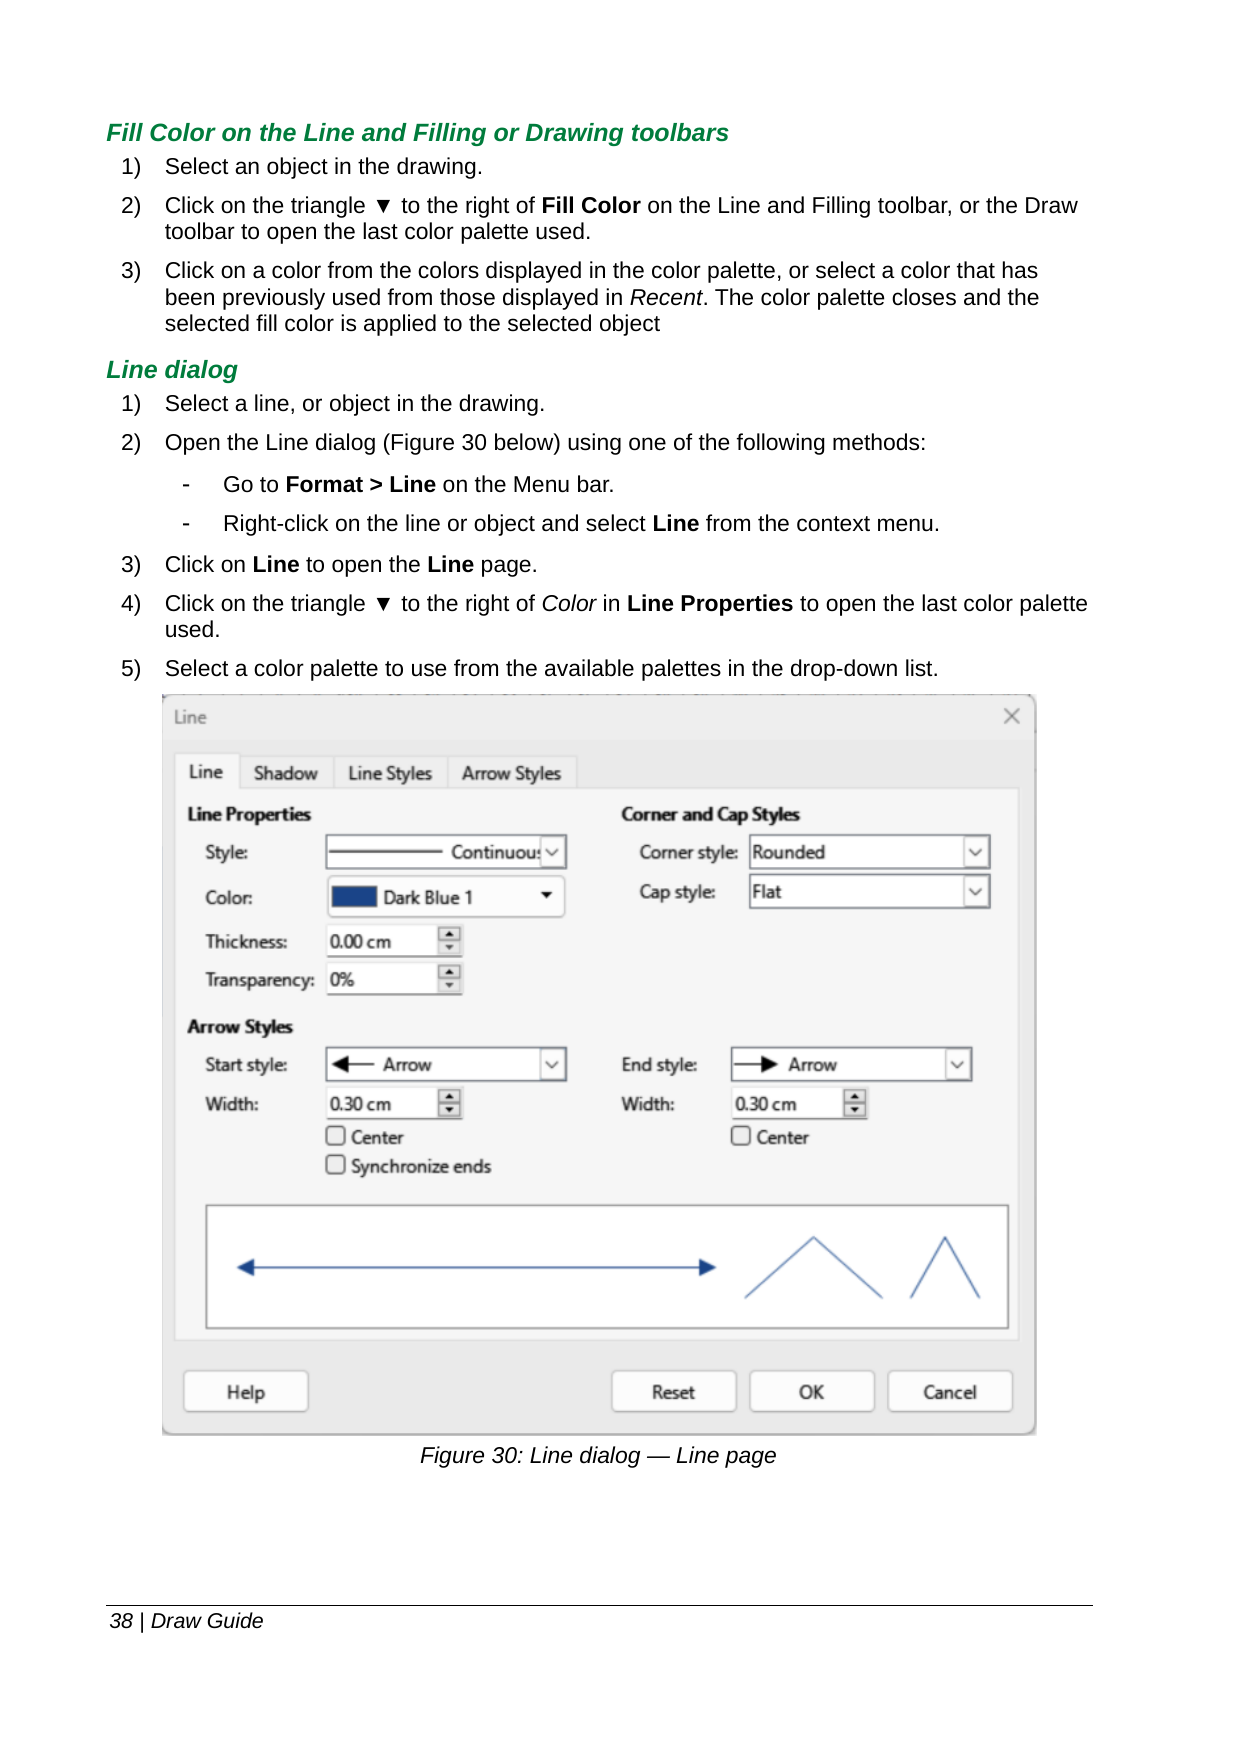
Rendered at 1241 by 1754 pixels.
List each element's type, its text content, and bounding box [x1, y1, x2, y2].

picture [162, 694, 1037, 1436]
subtitle Line dialog [106, 355, 1093, 384]
list Select a color palette to use from the available palettes in the drop-down list. [121, 655, 1093, 682]
list Select an object in the drawing. [121, 153, 1093, 179]
list Click on the triangle ▼ to the right of Fill Color on the Line and Filling toolbar, or the Draw toolbar to open the last color palette used. [121, 192, 1093, 245]
list Click on the triangle ▼ to the right of Color in Line Properties to open the last color palette used. [121, 590, 1093, 643]
subtitle Fill Color on the Line and Filling or Drawing toolbars [106, 118, 1093, 147]
list Right-click on the line or object and select Line from the context menu. [179, 507, 1093, 539]
list Click on Line to open the Line page. [121, 551, 1093, 578]
list Open the Line dialog (Figure 30 below) using one of the following methods: [121, 429, 1093, 455]
list Go to Format > Line on the Menu bar. [179, 468, 1093, 497]
text Figure 30: Line dialog — Line page [162, 1442, 1037, 1468]
list Click on a color from the colors displayed in the color palette, or select a color that has been previously used from those displayed in Recent. The color palette closes and the selected fill color is applied to the selected object [121, 257, 1093, 336]
list Select a line, or object in the drawing. [121, 390, 1093, 416]
